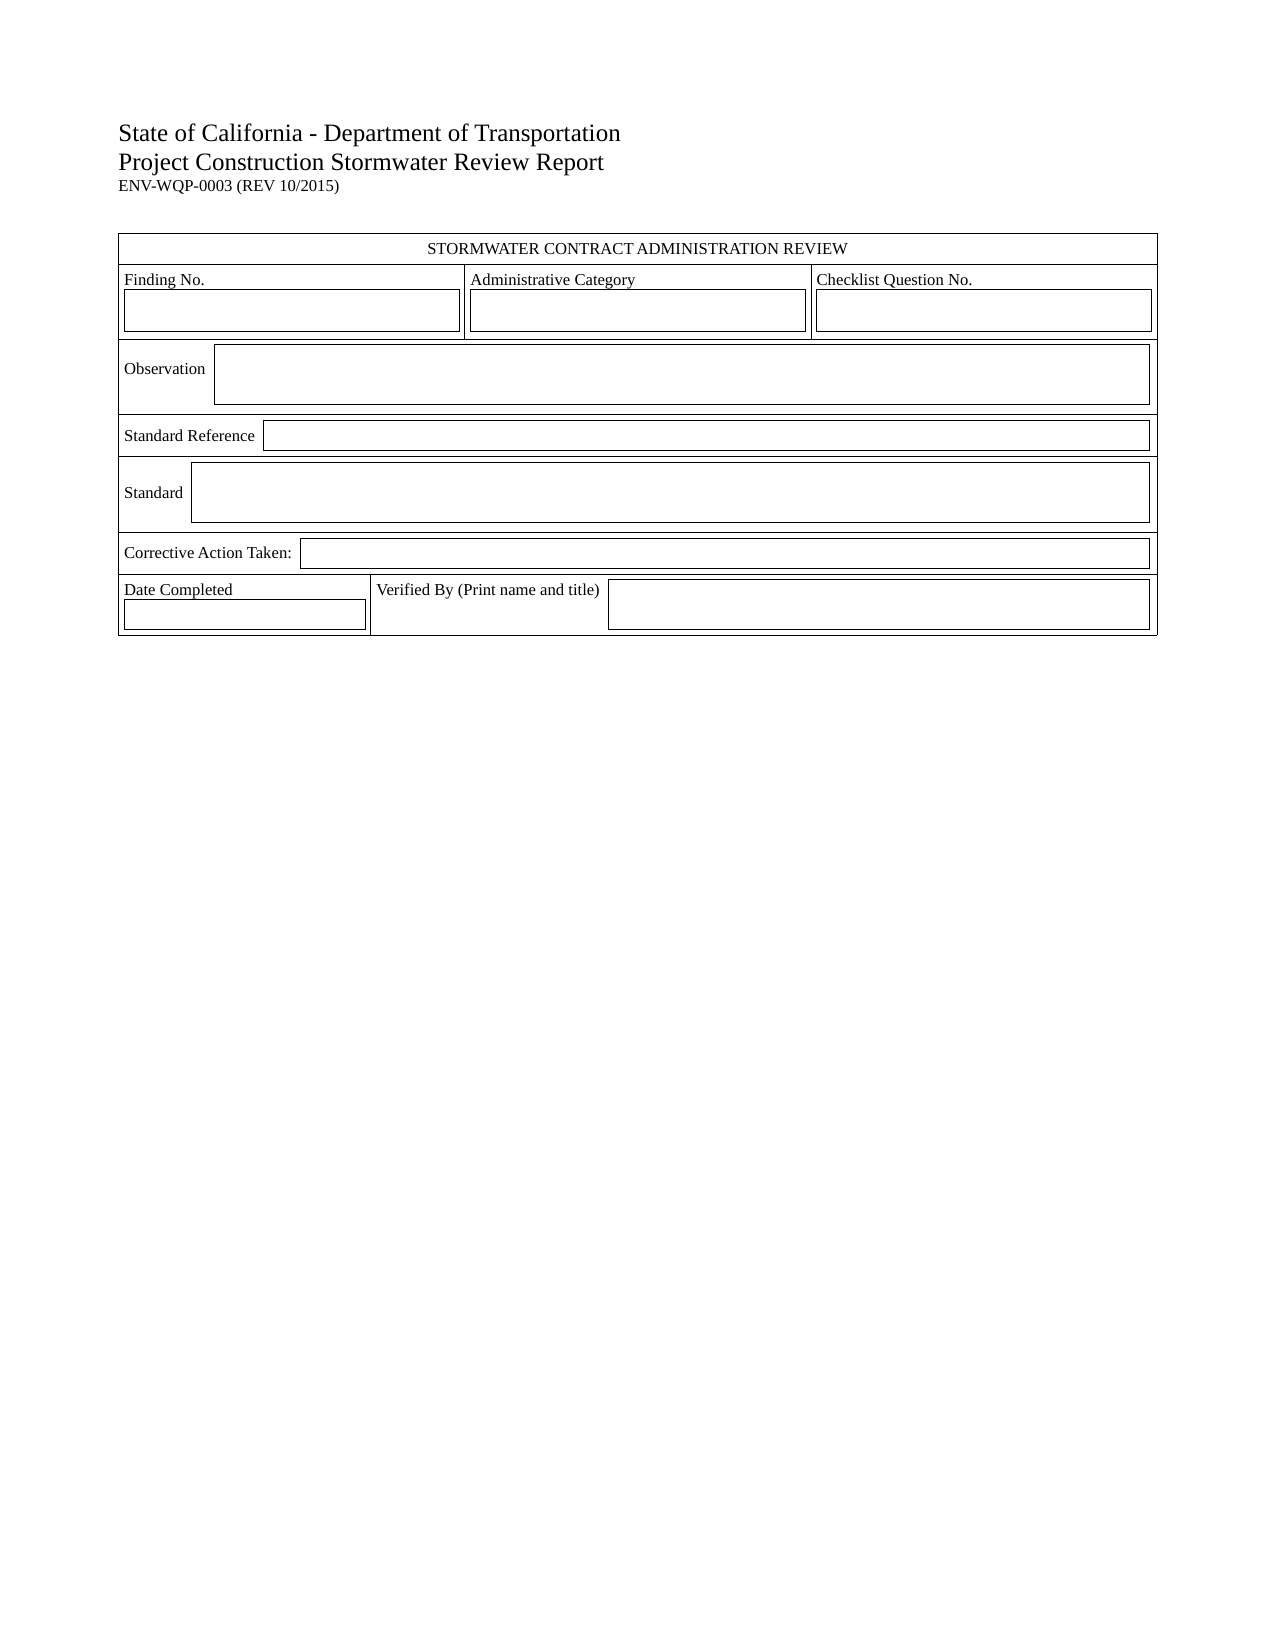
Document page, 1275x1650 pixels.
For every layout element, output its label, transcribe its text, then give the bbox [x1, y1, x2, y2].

table_header Verified By (Print name and title) [371, 575, 1157, 634]
table_header Standard [119, 457, 1157, 532]
table_header Finding No. [119, 265, 464, 338]
table_header Observation [119, 340, 1157, 414]
table_header Date Completed [119, 575, 370, 634]
text Project Construction Stormwater Review Report [118, 147, 1157, 176]
table_header Corrective Action Taken: [119, 533, 1157, 574]
table_header Administrative Category [465, 265, 811, 338]
table_header Checklist Question No. [812, 265, 1157, 338]
text State of California - Department of Transportation [118, 118, 1157, 147]
table_header Standard Reference [119, 415, 1157, 456]
text ENV-WQP-0003 (REV 10/2015) [118, 176, 1157, 195]
table_header STORMWATER CONTRACT ADMINISTRATION REVIEW [119, 234, 1157, 264]
